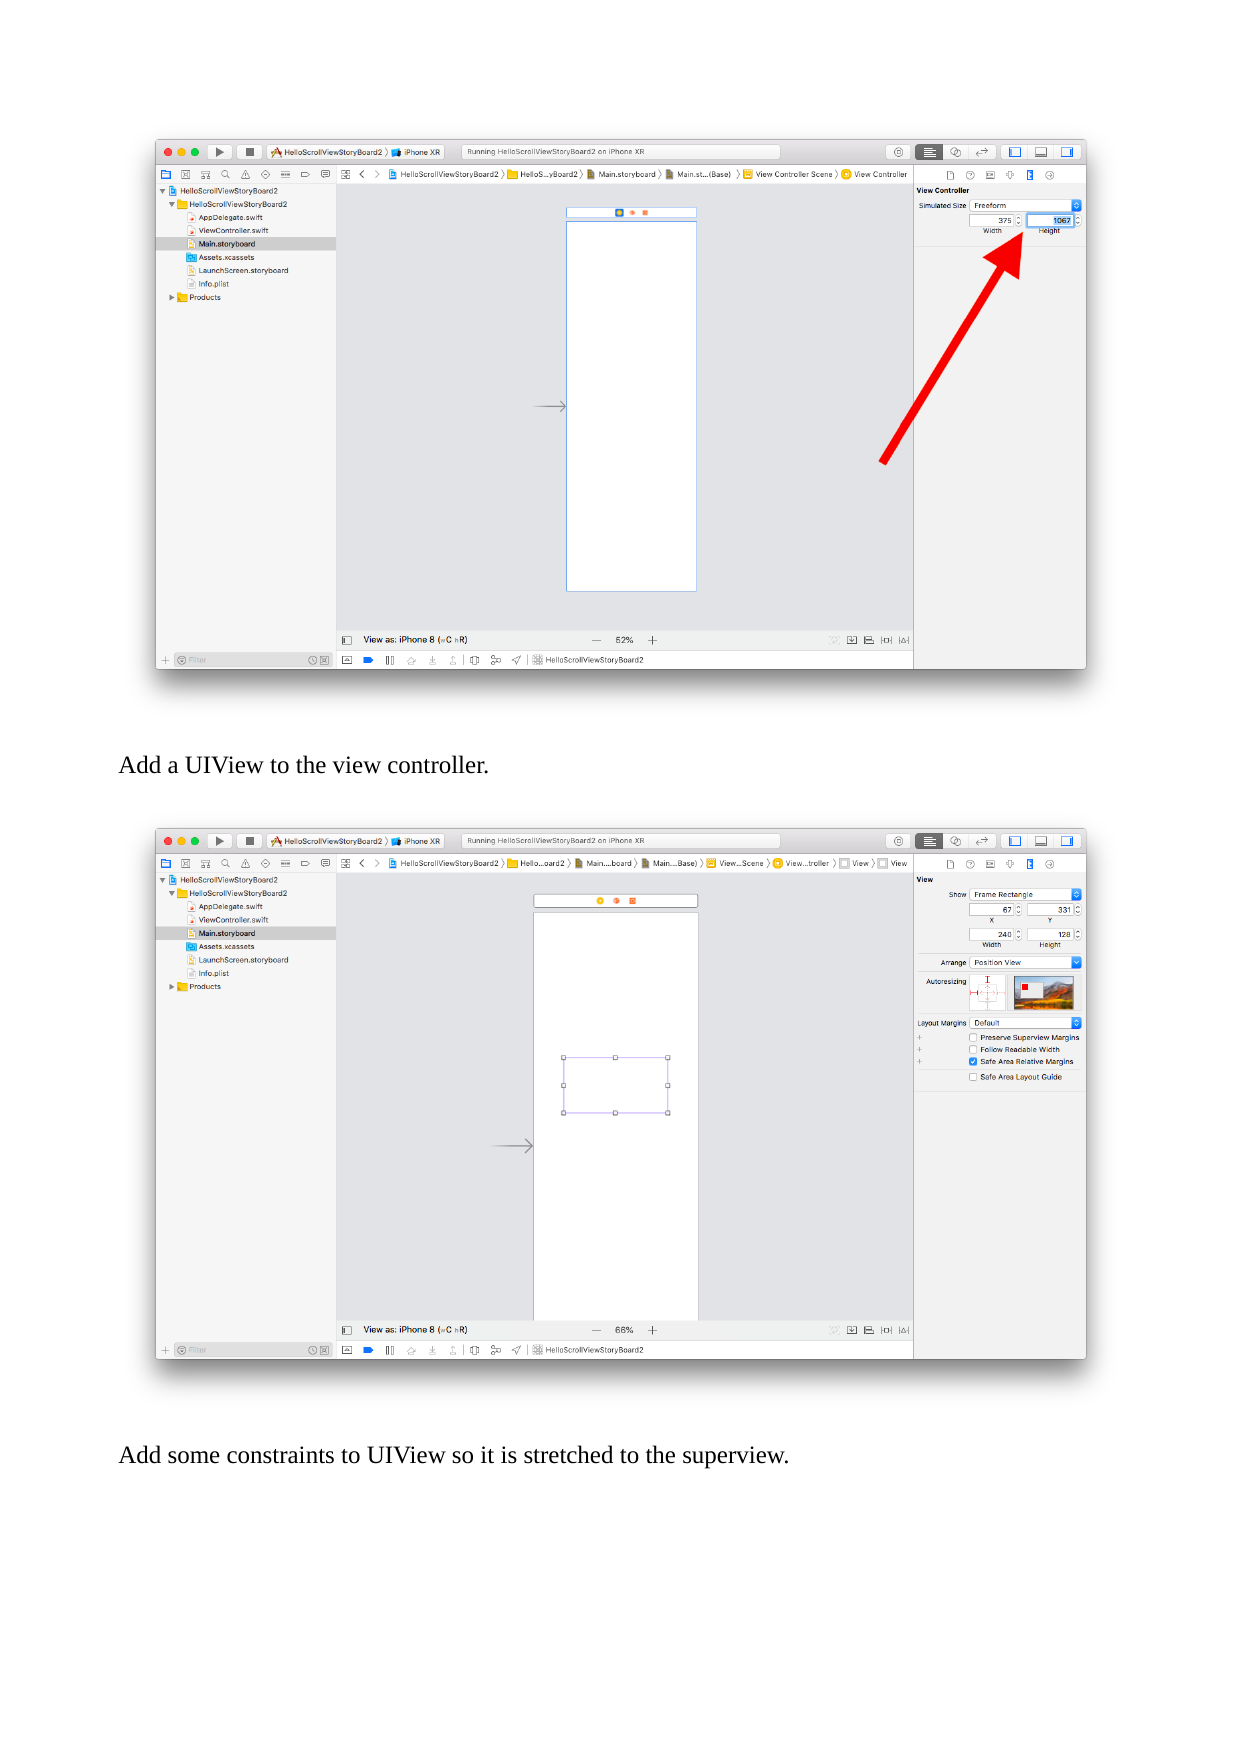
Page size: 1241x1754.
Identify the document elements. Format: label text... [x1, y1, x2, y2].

picture [118, 807, 1123, 1412]
text Add some constraints to UIView so it is stretched to the superview. [118, 1440, 1122, 1469]
picture [118, 118, 1123, 722]
text Add a UIView to the view controller. [118, 750, 1122, 779]
